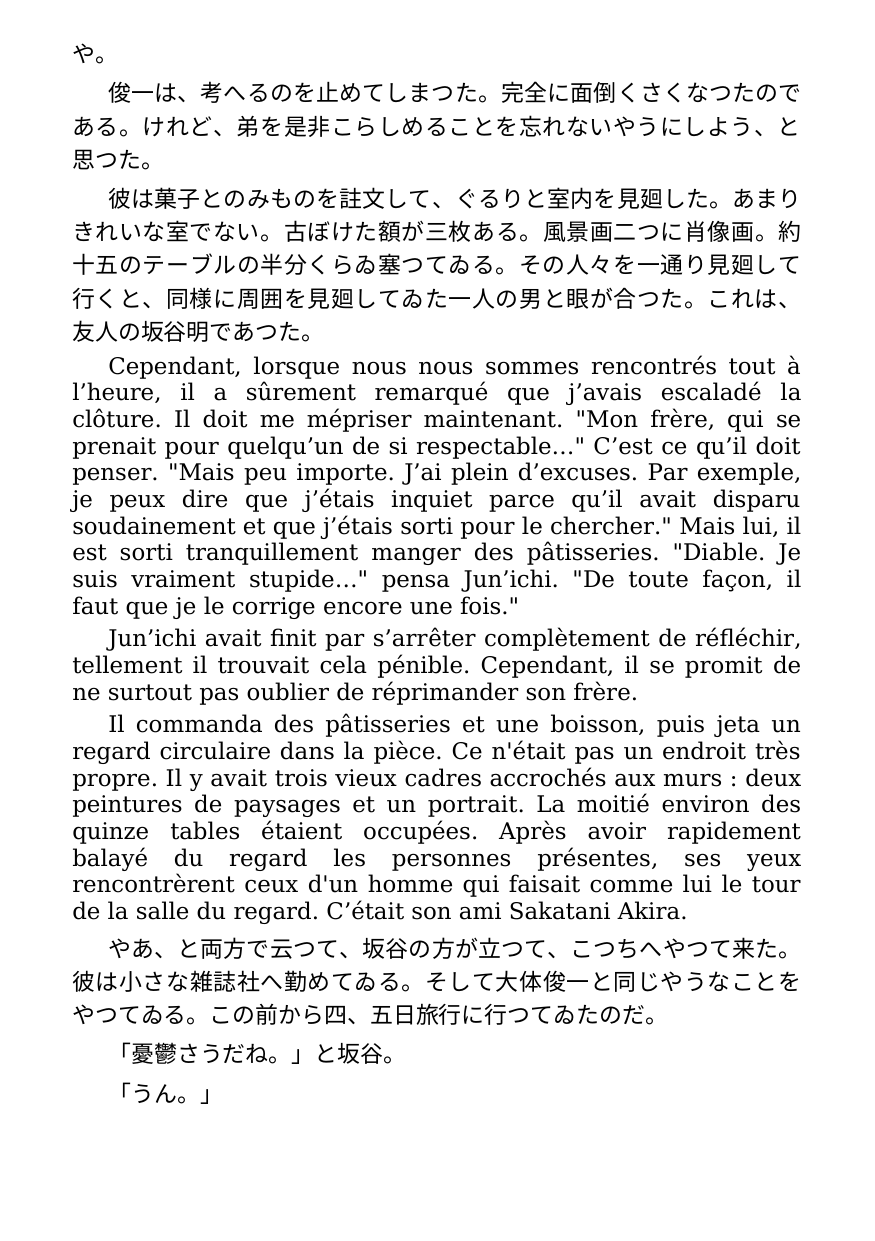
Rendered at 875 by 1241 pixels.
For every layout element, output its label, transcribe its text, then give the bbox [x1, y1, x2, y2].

text 「うん。」 [72, 1076, 802, 1109]
text 「憂鬱さうだね。」と坂谷。 [72, 1036, 802, 1069]
text Jun’ichi avait finit par s’arrêter complètement de réfléchir, tellement il trouvait cela pénible. Cependant, il se promit de ne surtout pas oublier de réprimander son frère. [72, 626, 802, 706]
text や。 [72, 36, 802, 69]
text 彼は菓子とのみものを註文して、ぐるりと室内を見廻した。あまりきれいな室でない。古ぼけた額が三枚ある。風景画二つに肖像画。約十五のテーブルの半分くらゐ塞つてゐる。その人々を一通り見廻して行くと、同様に周囲を見廻してゐた一人の男と眼が合つた。これは、友人の坂谷明であつた。 [72, 181, 802, 347]
text やあ、と両方で云つて、坂谷の方が立つて、こつちへやつて来た。彼は小さな雑誌社へ勤めてゐる。そして大体俊一と同じやうなことをやつてゐる。この前から四、五日旅行に行つてゐたのだ。 [72, 931, 802, 1030]
text 俊一は、考へるのを止めてしまつた。完全に面倒くさくなつたのである。けれど、弟を是非こらしめることを忘れないやうにしよう、と思つた。 [72, 75, 802, 175]
text Il commanda des pâtisseries et une boisson, puis jeta un regard circulaire dans la pièce. Ce n'était pas un endroit très propre. Il y avait trois vieux cadres accrochés aux murs : deux peintures de paysages et un portrait. La moitié environ des quinze tables étaient occupées. Après avoir rapidement balayé du regard les personnes présentes, ses yeux rencontrèrent ceux d'un homme qui faisait comme lui le tour de la salle du regard. C’était son ami Sakatani Akira. [72, 711, 802, 925]
text Cependant, lorsque nous nous sommes rencontrés tout à l’heure, il a sûrement remarqué que j’avais escaladé la clôture. Il doit me mépriser maintenant. "Mon frère, qui se prenait pour quelqu’un de si respectable…" C’est ce qu’il doit penser. "Mais peu importe. J’ai plein d’excuses. Par exemple, je peux dire que j’étais inquiet parce qu’il avait disparu soudainement et que j’étais sorti pour le chercher." Mais lui, il est sorti tranquillement manger des pâtisseries. "Diable. Je suis vraiment stupide…" pensa Jun’ichi. "De toute façon, il faut que je le corrige encore une fois." [72, 353, 802, 619]
